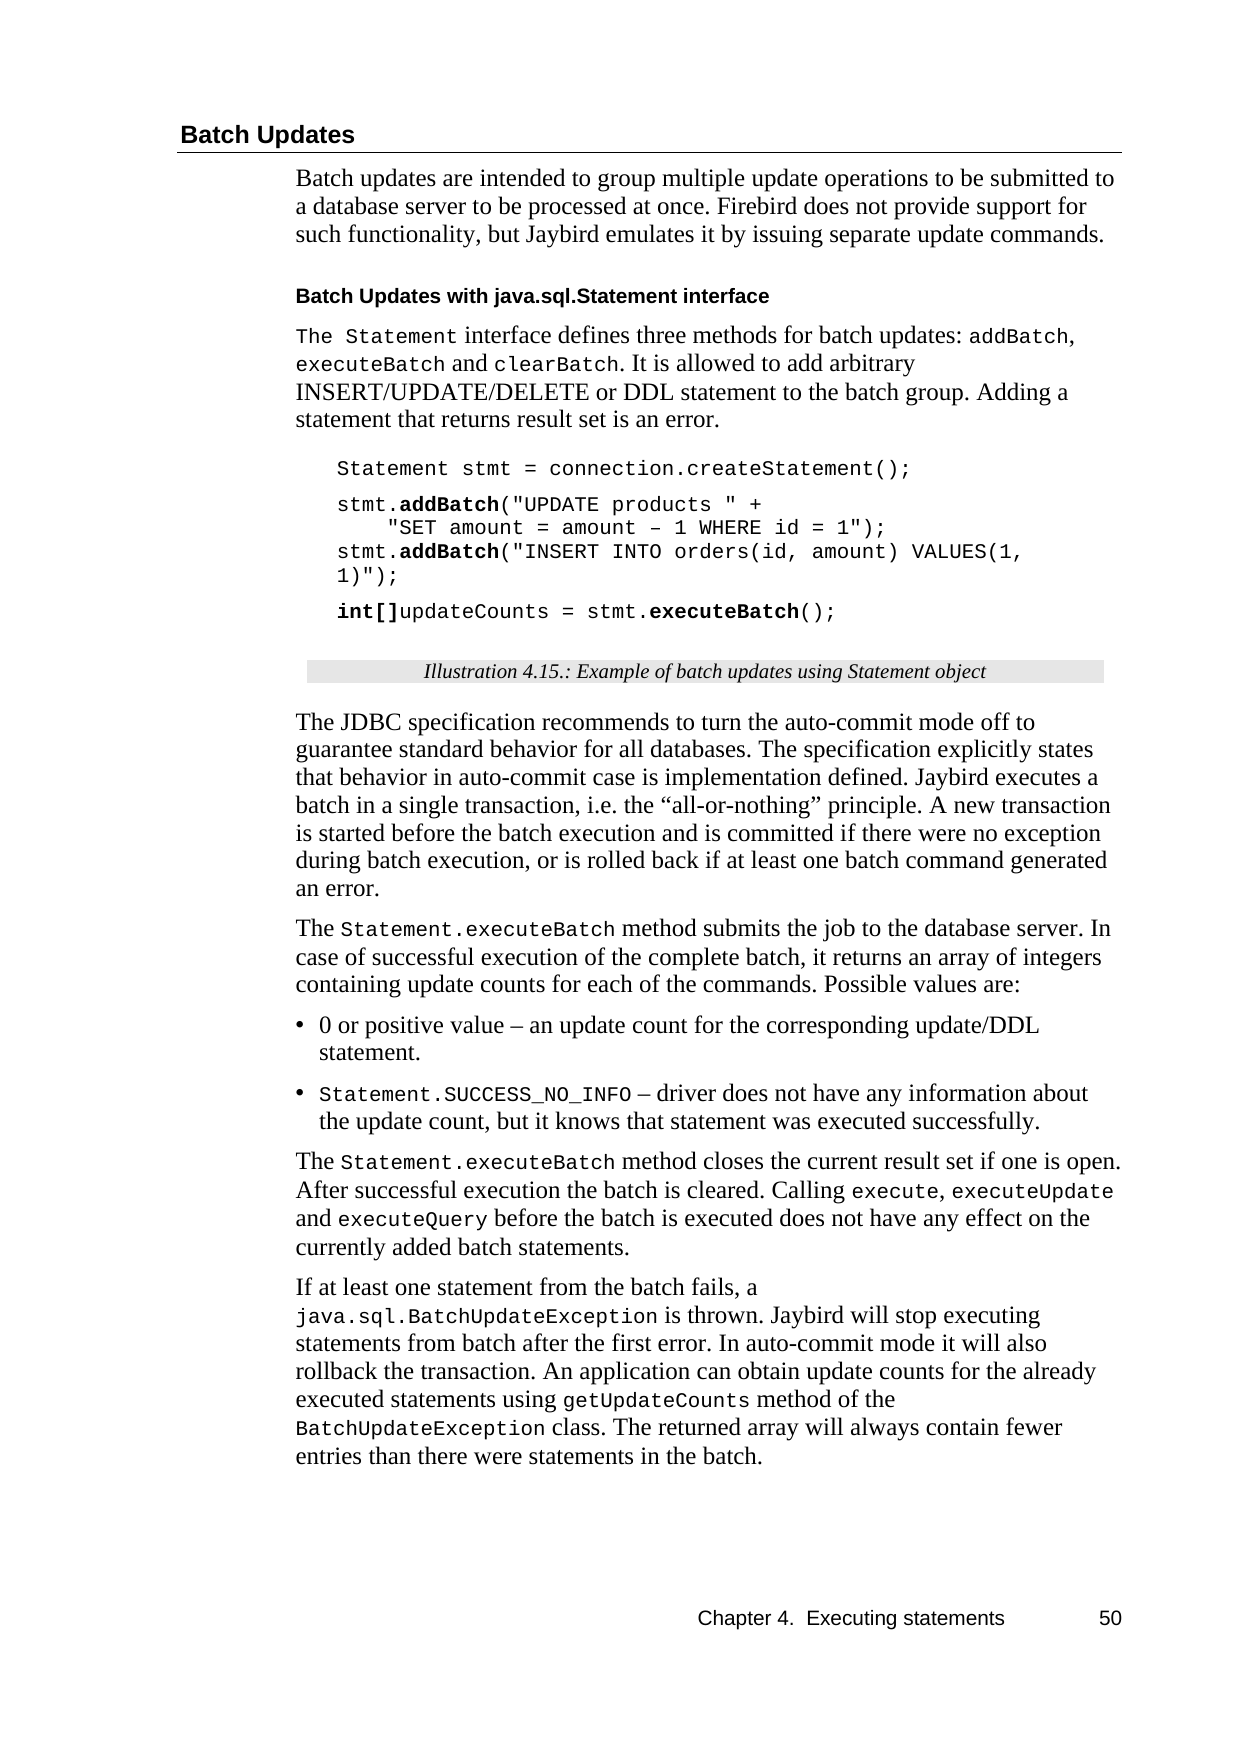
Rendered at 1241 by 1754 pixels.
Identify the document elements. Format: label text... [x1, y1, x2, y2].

text The Statement.executeBatch method submits the job to the database server. In case of successful execution of the complete batch, it returns an array of integers containing update counts for each of the commands. Possible values are: [295, 914, 1122, 998]
text stmt.addBatch("UPDATE products " + "SET amount = amount – 1 WHERE id = 1"); stmt.addBatch("INSERT INTO orders(id, amount) VALUES(1, 1)"); [337, 494, 1075, 588]
text int[]updateCounts = stmt.executeBatch(); [337, 601, 1075, 624]
text Batch updates are intended to group multiple update operations to be submitted to a database server to be processed at once. Firebird does not provide support for such functionality, but Jaybird emulates it by issuing separate update commands. [295, 164, 1122, 248]
text If at least one statement from the batch fails, a java.sql.BatchUpdateException is thrown. Jaybird will stop executing statements from batch after the first error. In auto-commit mode it will also rollback the transaction. An application can obtain update counts for the already executed statements using getUpdateCounts method of the BatchUpdateException class. The returned array will always contain fewer entries than there were statements in the batch. [295, 1273, 1122, 1470]
list 0 or positive value – an update count for the corresponding update/DDL statement. [295, 1011, 1122, 1066]
text The Statement interface defines three methods for batch updates: addBatch, executeBatch and clearBatch. It is allowed to add arbitrary INSERT/UPDATE/DELETE or DDL statement to the batch group. Adding a statement that returns result set is an error. [295, 321, 1122, 433]
list Statement.SUCCESS_NO_INFO – driver does not have any information about the update count, but it knows that statement was executed successfully. [295, 1079, 1122, 1135]
text The Statement.executeBatch method closes the current result set if one is open. After successful execution the batch is cleared. Calling execute, executeUpdate and executeQuery before the batch is executed does not have any effect on the currently added batch statements. [295, 1147, 1122, 1261]
text The JDBC specification recommends to turn the auto-commit mode off to guarantee standard behavior for all databases. The specification explicitly states that behavior in auto-commit case is implementation defined. Jaybird executes a batch in a single transaction, i.e. the “all-or-nothing” principle. A new transaction is started before the batch execution and is committed if there were no exception during batch execution, or is rolled back if at least one batch command generated an error. [295, 708, 1122, 902]
subtitle Batch Updates with java.sql.Statement interface [295, 285, 1122, 308]
text Illustration 4.15.: Example of batch updates using Statement object [307, 660, 1104, 683]
subtitle Batch Updates [177, 118, 1122, 152]
text Statement stmt = connection.createStatement(); [337, 458, 1075, 481]
